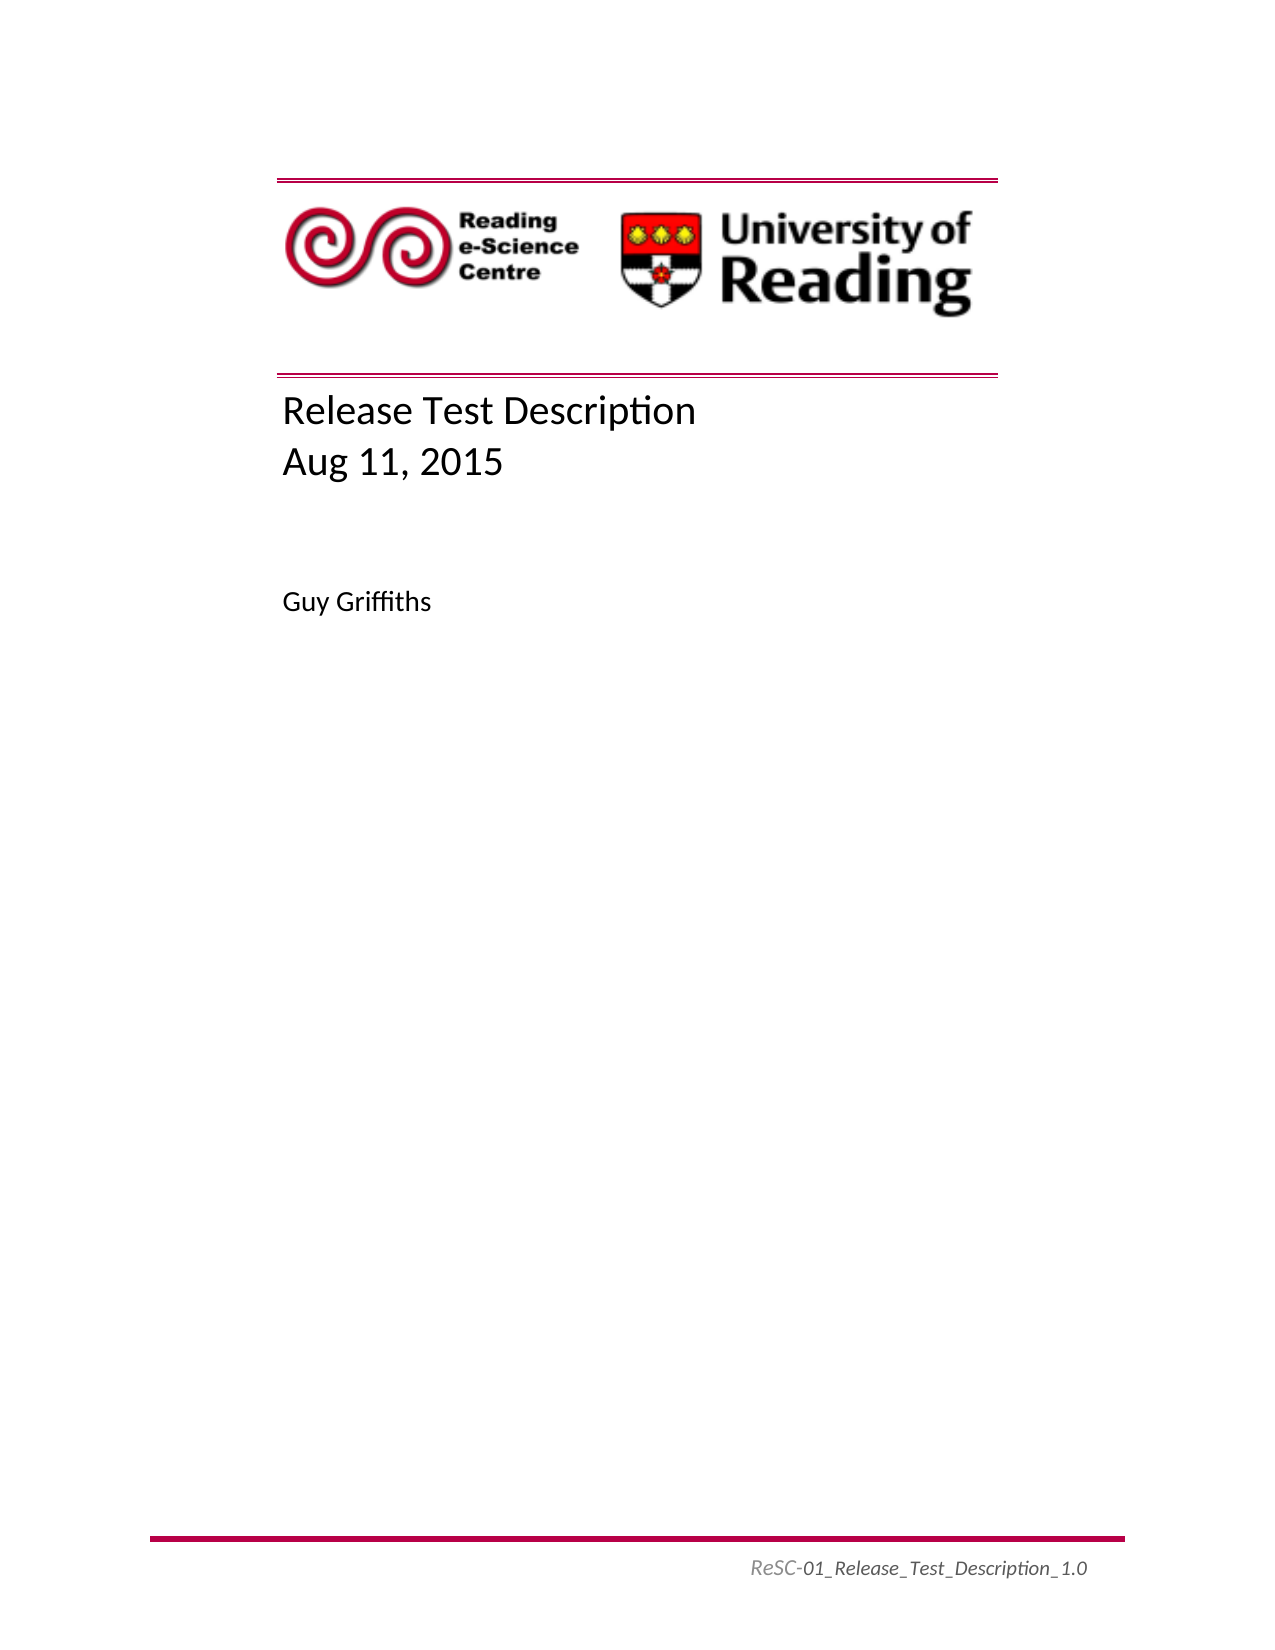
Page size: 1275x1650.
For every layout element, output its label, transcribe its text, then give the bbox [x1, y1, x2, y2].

table_cell Guy Griffiths [277, 577, 998, 692]
picture [284, 201, 587, 295]
picture [601, 196, 975, 327]
table_cell Release Test Description Aug 11, 2015 [277, 378, 998, 577]
table_header [277, 183, 998, 373]
